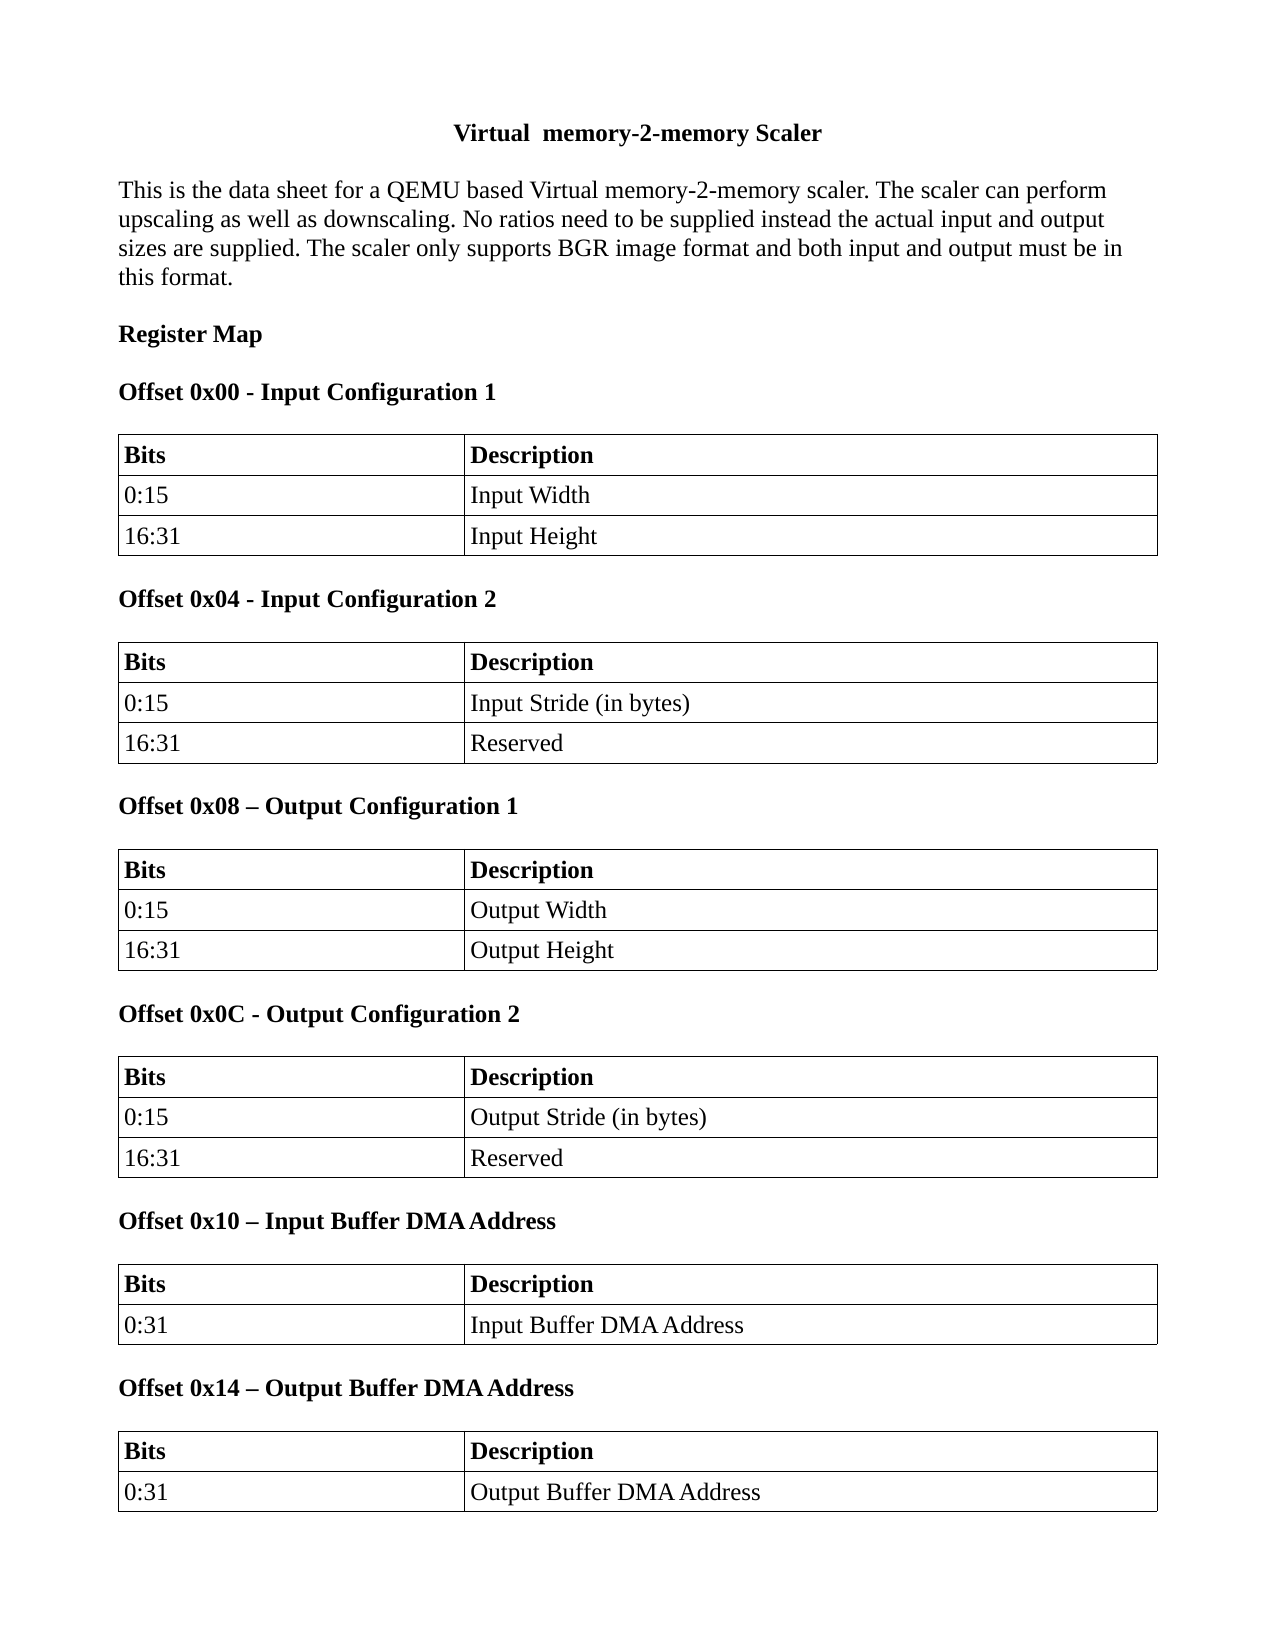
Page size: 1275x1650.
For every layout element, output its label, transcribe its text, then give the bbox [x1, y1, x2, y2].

table_header Description [465, 1432, 1157, 1471]
table_cell 0:31 [119, 1472, 464, 1511]
table_cell 0:15 [119, 683, 464, 722]
text Register Map [118, 319, 1157, 348]
table_cell Reserved [465, 1138, 1157, 1177]
table_header Bits [119, 435, 464, 475]
table_cell 0:15 [119, 890, 464, 929]
text This is the data sheet for a QEMU based Virtual memory-2-memory scaler. The scaler can perform upscaling as well as downscaling. No ratios need to be supplied instead the actual input and output sizes are supplied. The scaler only supports BGR image format and both input and output must be in this format. [118, 176, 1157, 291]
table_cell 0:15 [119, 1098, 464, 1137]
table_cell 0:31 [119, 1305, 464, 1344]
table_cell Input Buffer DMA Address [465, 1305, 1157, 1344]
table_header Bits [119, 1265, 464, 1304]
table_cell Input Stride (in bytes) [465, 683, 1157, 722]
text Offset 0x08 – Output Configuration 1 [118, 791, 1157, 820]
table_header Bits [119, 850, 464, 889]
table_cell Output Width [465, 890, 1157, 929]
text Offset 0x04 - Input Configuration 2 [118, 584, 1157, 613]
table_header Description [465, 850, 1157, 889]
table_cell Reserved [465, 723, 1157, 763]
text Offset 0x10 – Input Buffer DMA Address [118, 1206, 1157, 1235]
text Virtual memory-2-memory Scaler [118, 118, 1157, 147]
table_header Description [465, 1057, 1157, 1097]
table_cell Input Height [465, 516, 1157, 555]
text Offset 0x14 – Output Buffer DMA Address [118, 1373, 1157, 1402]
table_cell 16:31 [119, 516, 464, 555]
table_header Description [465, 435, 1157, 475]
table_cell 16:31 [119, 931, 464, 970]
table_header Bits [119, 1057, 464, 1097]
table_header Bits [119, 643, 464, 682]
table_cell Output Height [465, 931, 1157, 970]
table_cell Output Stride (in bytes) [465, 1098, 1157, 1137]
text Offset 0x00 - Input Configuration 1 [118, 377, 1157, 406]
table_cell Input Width [465, 476, 1157, 515]
table_cell 0:15 [119, 476, 464, 515]
table_header Description [465, 643, 1157, 682]
table_header Bits [119, 1432, 464, 1471]
table_header Description [465, 1265, 1157, 1304]
table_cell Output Buffer DMA Address [465, 1472, 1157, 1511]
text Offset 0x0C - Output Configuration 2 [118, 999, 1157, 1027]
table_cell 16:31 [119, 723, 464, 763]
table_cell 16:31 [119, 1138, 464, 1177]
